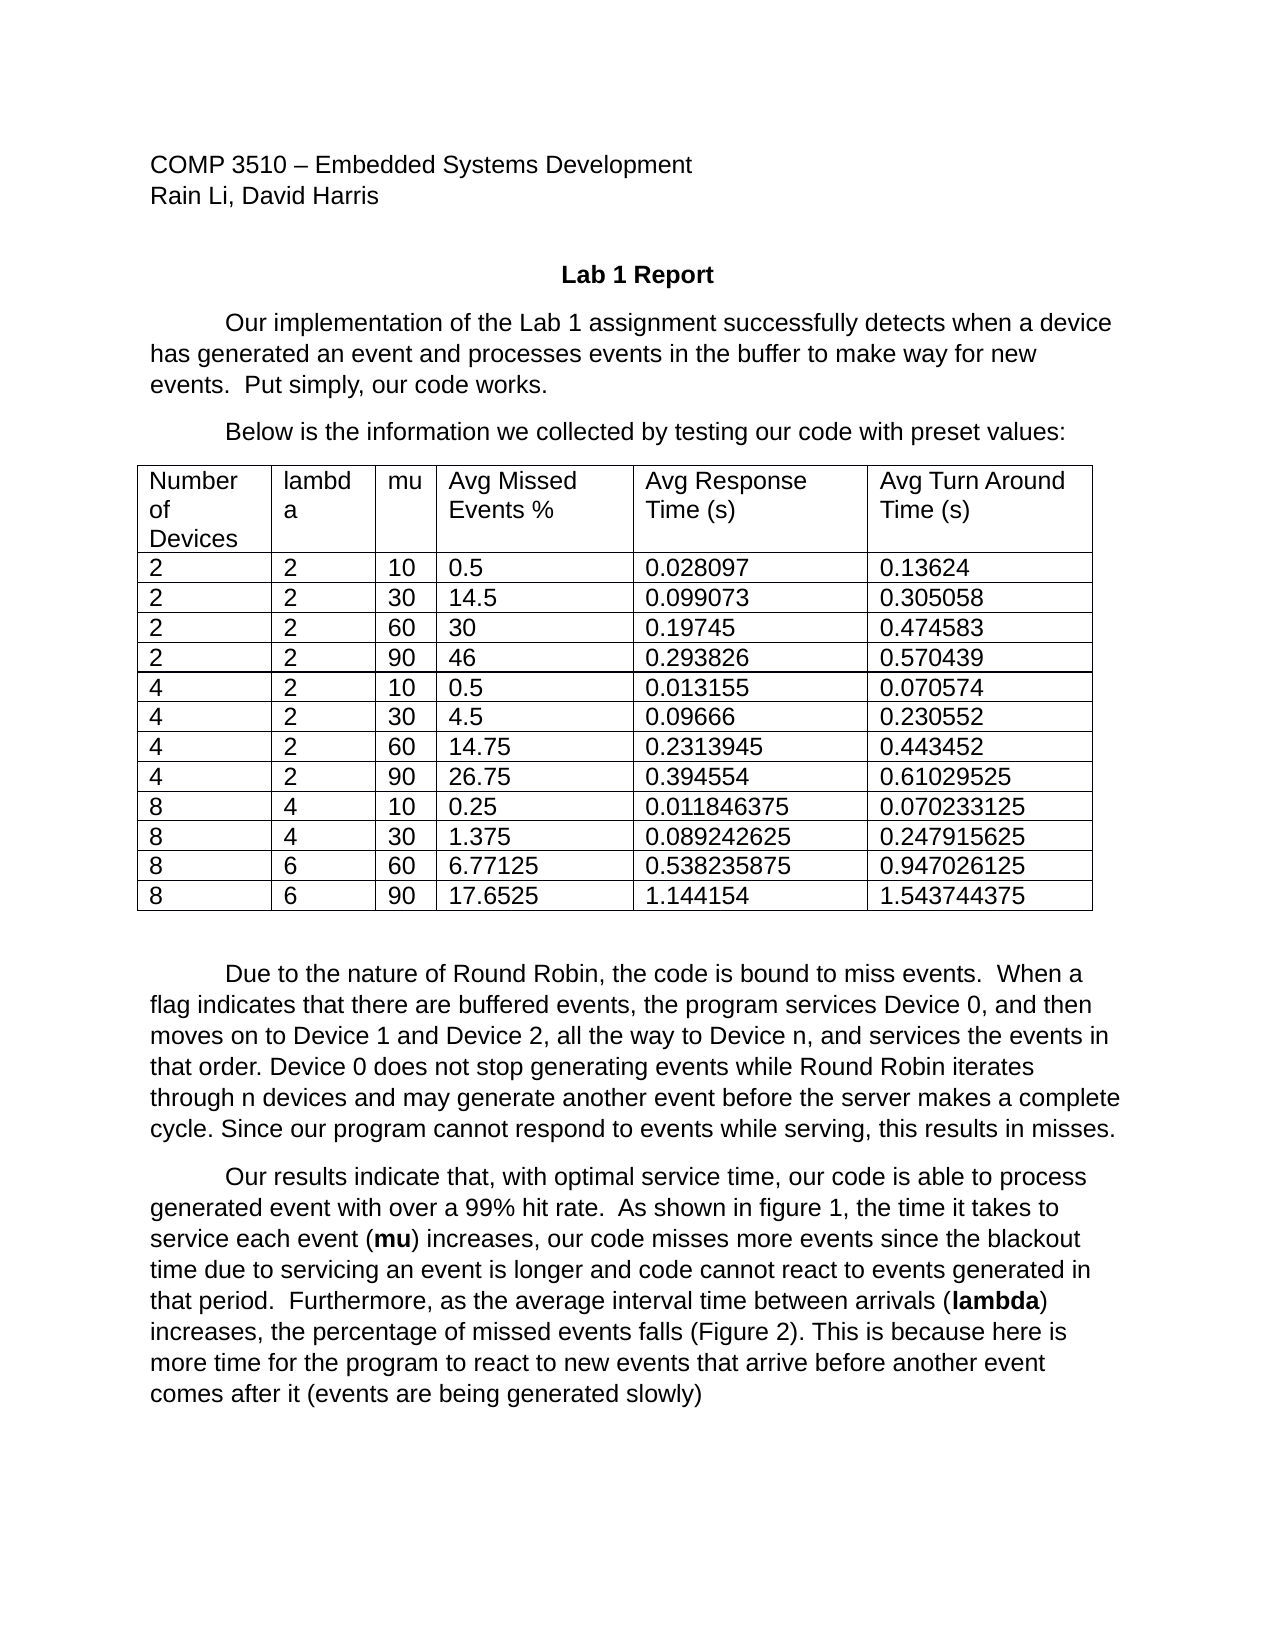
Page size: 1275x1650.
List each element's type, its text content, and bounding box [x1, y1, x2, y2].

table_cell 10 [376, 792, 436, 820]
table_cell 0.09666 [634, 702, 867, 731]
table_header Avg Turn Around Time (s) [868, 466, 1092, 552]
table_cell 0.099073 [634, 583, 867, 612]
table_cell 4 [138, 762, 271, 791]
table_cell 10 [376, 673, 436, 701]
table_cell 2 [272, 583, 375, 612]
table_cell 1.543744375 [868, 881, 1092, 910]
table_cell 4 [272, 792, 375, 820]
table_cell 2 [272, 702, 375, 731]
table_cell 30 [437, 613, 633, 642]
text Below is the information we collected by testing our code with preset values: [150, 417, 1125, 446]
text Lab 1 Report [150, 260, 1125, 288]
table_cell 0.61029525 [868, 762, 1092, 791]
table_cell 60 [376, 613, 436, 642]
table_cell 46 [437, 643, 633, 671]
table_header Avg Response Time (s) [634, 466, 867, 552]
table_cell 0.011846375 [634, 792, 867, 820]
table_cell 1.375 [437, 821, 633, 850]
table_cell 0.394554 [634, 762, 867, 791]
table_cell 30 [376, 583, 436, 612]
table_cell 14.5 [437, 583, 633, 612]
table_header lambda [272, 466, 375, 552]
table_cell 60 [376, 851, 436, 880]
table_cell 30 [376, 821, 436, 850]
table_cell 26.75 [437, 762, 633, 791]
table_cell 0.070233125 [868, 792, 1092, 820]
table_cell 8 [138, 821, 271, 850]
text Due to the nature of Round Robin, the code is bound to miss events. When a flag indicates that there are buffered events, the program services Device 0, and then moves on to Device 1 and Device 2, all the way to Device n, and services the events in that order. Device 0 does not stop generating events while Round Robin iterates through n devices and may generate another event before the server makes a complete cycle. Since our program cannot respond to events while serving, this results in misses. [150, 958, 1125, 1142]
table_cell 0.089242625 [634, 821, 867, 850]
table_cell 0.013155 [634, 673, 867, 701]
table_cell 2 [272, 732, 375, 761]
table_cell 8 [138, 851, 271, 880]
table_cell 6 [272, 881, 375, 910]
table_cell 2 [272, 673, 375, 701]
table_cell 8 [138, 881, 271, 910]
table_cell 4 [138, 702, 271, 731]
table_cell 0.443452 [868, 732, 1092, 761]
table_cell 0.570439 [868, 643, 1092, 671]
table_cell 6.77125 [437, 851, 633, 880]
text Our results indicate that, with optimal service time, our code is able to process generated event with over a 99% hit rate. As shown in figure 1, the time it takes to service each event (mu) increases, our code misses more events since the blackout time due to servicing an event is longer and code cannot react to events generated in that period. Furthermore, as the average interval time between arrivals (lambda) increases, the percentage of missed events falls (Figure 2). This is because here is more time for the program to react to new events that arrive before another event comes after it (events are being generated slowly) [150, 1161, 1125, 1407]
table_cell 0.19745 [634, 613, 867, 642]
table_cell 0.5 [437, 673, 633, 701]
text Our implementation of the Lab 1 assignment successfully detects when a device has generated an event and processes events in the buffer to make way for new events. Put simply, our code works. [150, 307, 1125, 398]
table_cell 6 [272, 851, 375, 880]
table_cell 90 [376, 762, 436, 791]
table_cell 4 [272, 821, 375, 850]
table_cell 2 [272, 643, 375, 671]
table_cell 0.293826 [634, 643, 867, 671]
table_cell 10 [376, 553, 436, 582]
table_cell 90 [376, 643, 436, 671]
table_cell 0.25 [437, 792, 633, 820]
table_cell 17.6525 [437, 881, 633, 910]
table_cell 0.947026125 [868, 851, 1092, 880]
table_header mu [376, 466, 436, 552]
table_cell 0.538235875 [634, 851, 867, 880]
table_cell 14.75 [437, 732, 633, 761]
table_cell 2 [272, 613, 375, 642]
table_cell 0.247915625 [868, 821, 1092, 850]
table_cell 2 [138, 643, 271, 671]
table_cell 2 [138, 583, 271, 612]
table_cell 0.474583 [868, 613, 1092, 642]
table_cell 0.13624 [868, 553, 1092, 582]
table_cell 2 [138, 553, 271, 582]
table_cell 0.070574 [868, 673, 1092, 701]
table_cell 4.5 [437, 702, 633, 731]
table_cell 8 [138, 792, 271, 820]
table_header Number of Devices [138, 466, 271, 552]
table_cell 60 [376, 732, 436, 761]
table_cell 0.305058 [868, 583, 1092, 612]
table_cell 30 [376, 702, 436, 731]
table_cell 2 [272, 553, 375, 582]
table_header Avg Missed Events % [437, 466, 633, 552]
table_cell 0.5 [437, 553, 633, 582]
table_cell 4 [138, 732, 271, 761]
table_cell 4 [138, 673, 271, 701]
text COMP 3510 – Embedded Systems Development Rain Li, David Harris [150, 150, 1125, 241]
table_cell 0.2313945 [634, 732, 867, 761]
table_cell 90 [376, 881, 436, 910]
table_cell 0.230552 [868, 702, 1092, 731]
table_cell 0.028097 [634, 553, 867, 582]
table_cell 2 [138, 613, 271, 642]
table_cell 1.144154 [634, 881, 867, 910]
table_cell 2 [272, 762, 375, 791]
